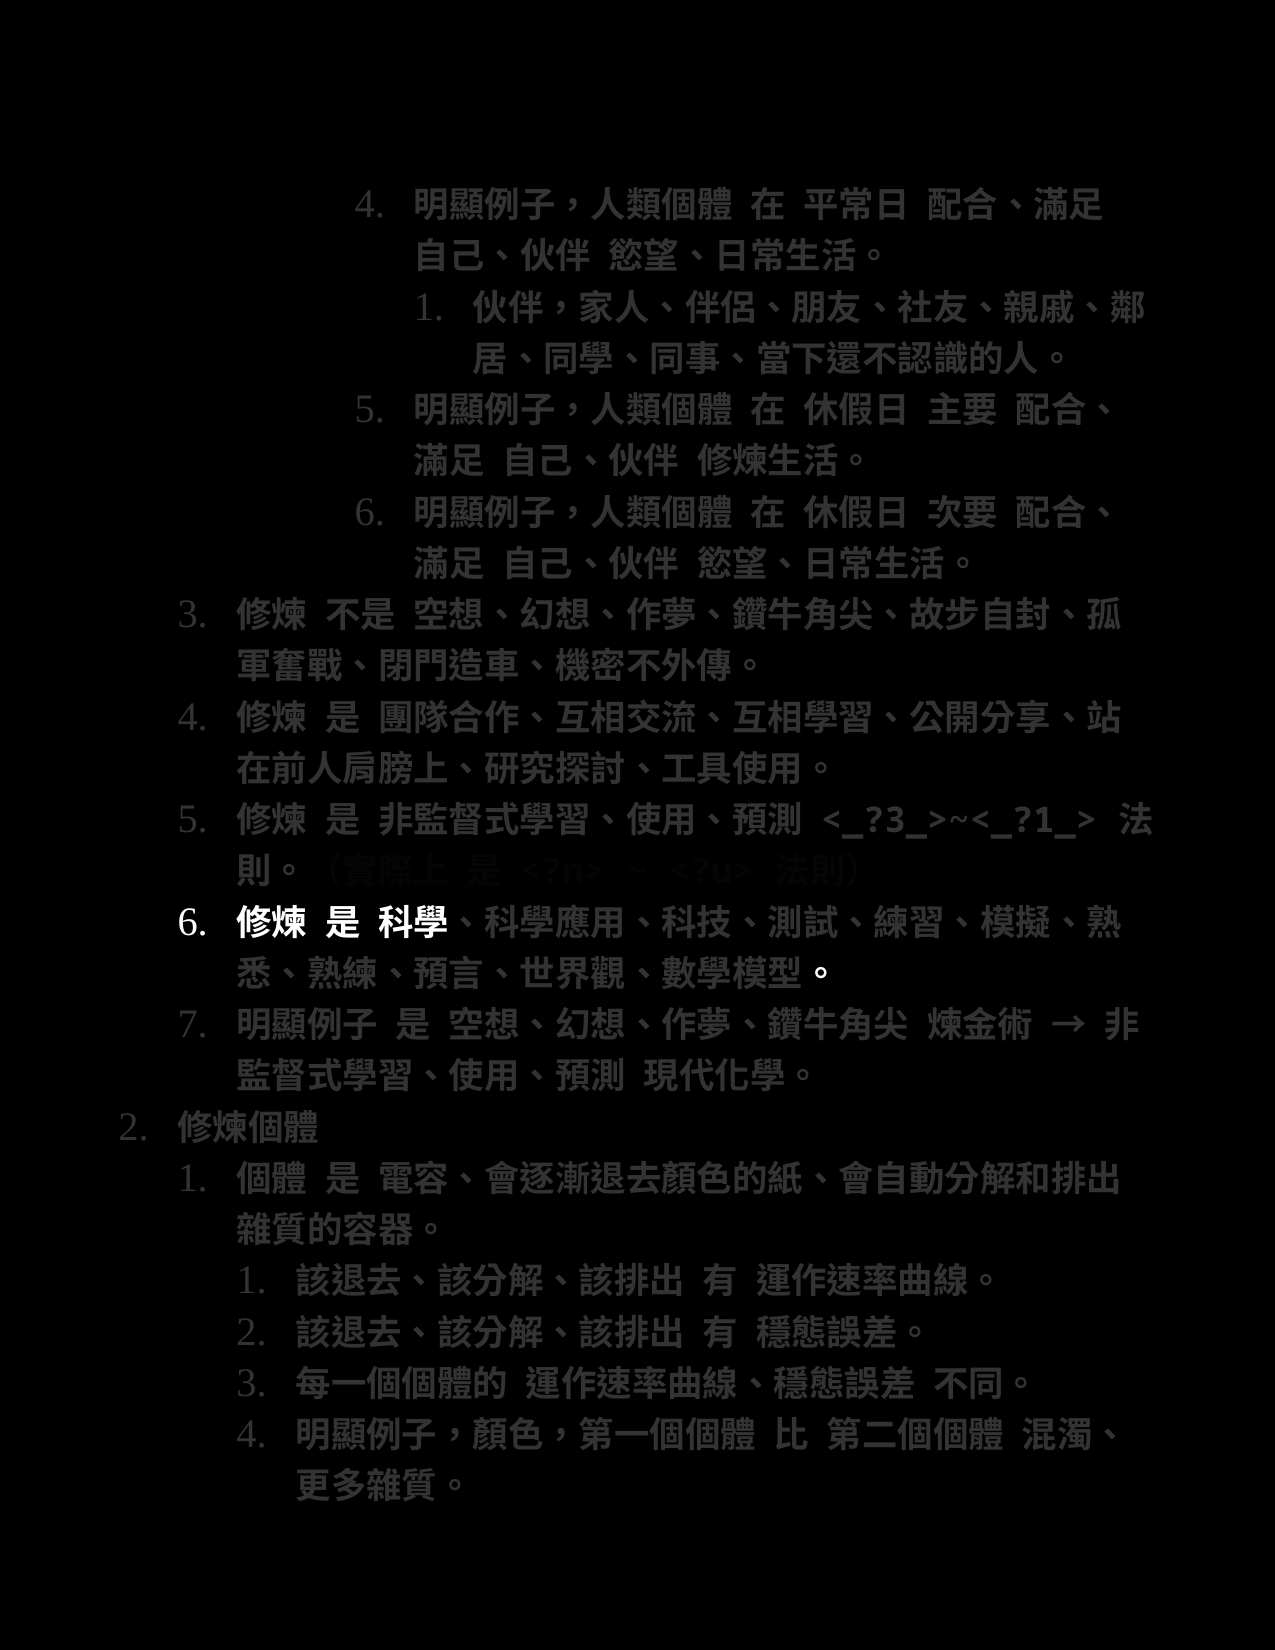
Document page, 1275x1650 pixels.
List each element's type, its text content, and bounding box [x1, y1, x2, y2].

list 該退去、該分解、該排出 有 穩態誤差。 [236, 1304, 1157, 1355]
list 明顯例子，人類個體 在 平常日 配合、滿足 自己、伙伴 慾望、日常生活。 [354, 176, 1157, 279]
list 個體 是 電容、會逐漸退去顏色的紙、會自動分解和排出雜質的容器。 [177, 1150, 1157, 1253]
list 明顯例子，人類個體 在 休假日 主要 配合、滿足 自己、伙伴 修煉生活。 [354, 381, 1157, 484]
list 修煉 是 科學、科學應用、科技、測試、練習、模擬、熟悉、熟練、預言、世界觀、數學模型。 [177, 894, 1157, 997]
list 修煉個體 [118, 1099, 1157, 1150]
list 明顯例子，人類個體 在 休假日 次要 配合、滿足 自己、伙伴 慾望、日常生活。 [354, 484, 1157, 586]
list 明顯例子，顏色，第一個個體 比 第二個個體 混濁、更多雜質。 [236, 1407, 1157, 1509]
list 修煉 不是 空想、幻想、作夢、鑽牛角尖、故步自封、孤軍奮戰、閉門造車、機密不外傳。 [177, 586, 1157, 689]
list 該退去、該分解、該排出 有 運作速率曲線。 [236, 1253, 1157, 1304]
list 明顯例子 是 空想、幻想、作夢、鑽牛角尖 煉金術 → 非監督式學習、使用、預測 現代化學。 [177, 997, 1157, 1099]
list 每一個個體的 運作速率曲線、穩態誤差 不同。 [236, 1355, 1157, 1407]
list 伙伴，家人、伴侶、朋友、社友、親戚、鄰居、同學、同事、當下還不認識的人。 [413, 279, 1157, 381]
list 修煉 是 非監督式學習、使用、預測 <_?3_>~<_?1_> 法則。（實際上 是 <?n> ~ <?u> 法則） [177, 791, 1157, 894]
list 修煉 是 團隊合作、互相交流、互相學習、公開分享、站在前人肩膀上、研究探討、工具使用。 [177, 689, 1157, 791]
